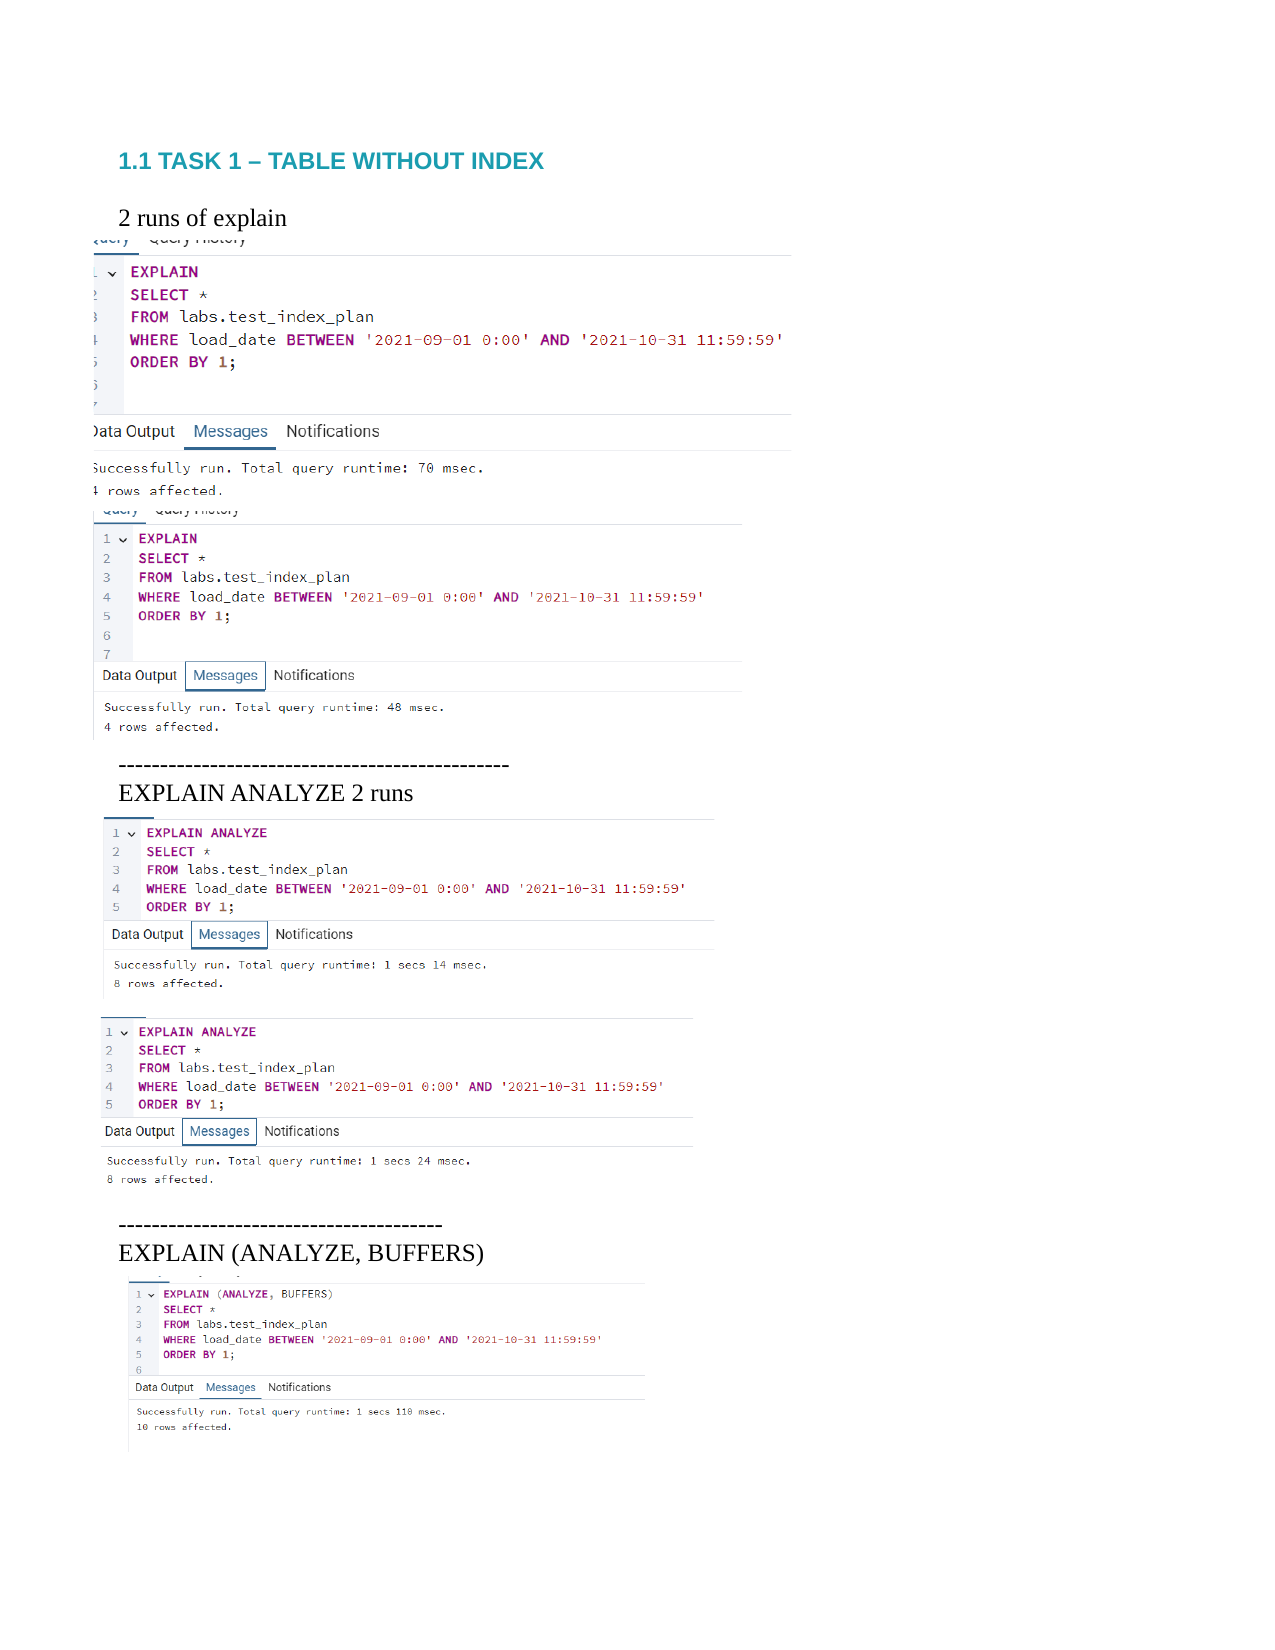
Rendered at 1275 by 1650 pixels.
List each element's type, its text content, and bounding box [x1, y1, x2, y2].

picture [93, 240, 792, 495]
text EXPLAIN ANALYZE 2 runs [118, 778, 1157, 807]
text --------------------------------------- [118, 1209, 1157, 1238]
text ----------------------------------------------- [118, 749, 1157, 778]
text 1.1 TASK 1 – TABLE WITHOUT INDEX [118, 147, 1157, 174]
picture [100, 1013, 694, 1190]
picture [100, 817, 715, 999]
picture [89, 511, 743, 740]
text 2 runs of explain [118, 203, 1157, 232]
picture [125, 1276, 645, 1452]
text EXPLAIN (ANALYZE, BUFFERS) [118, 1238, 1157, 1267]
